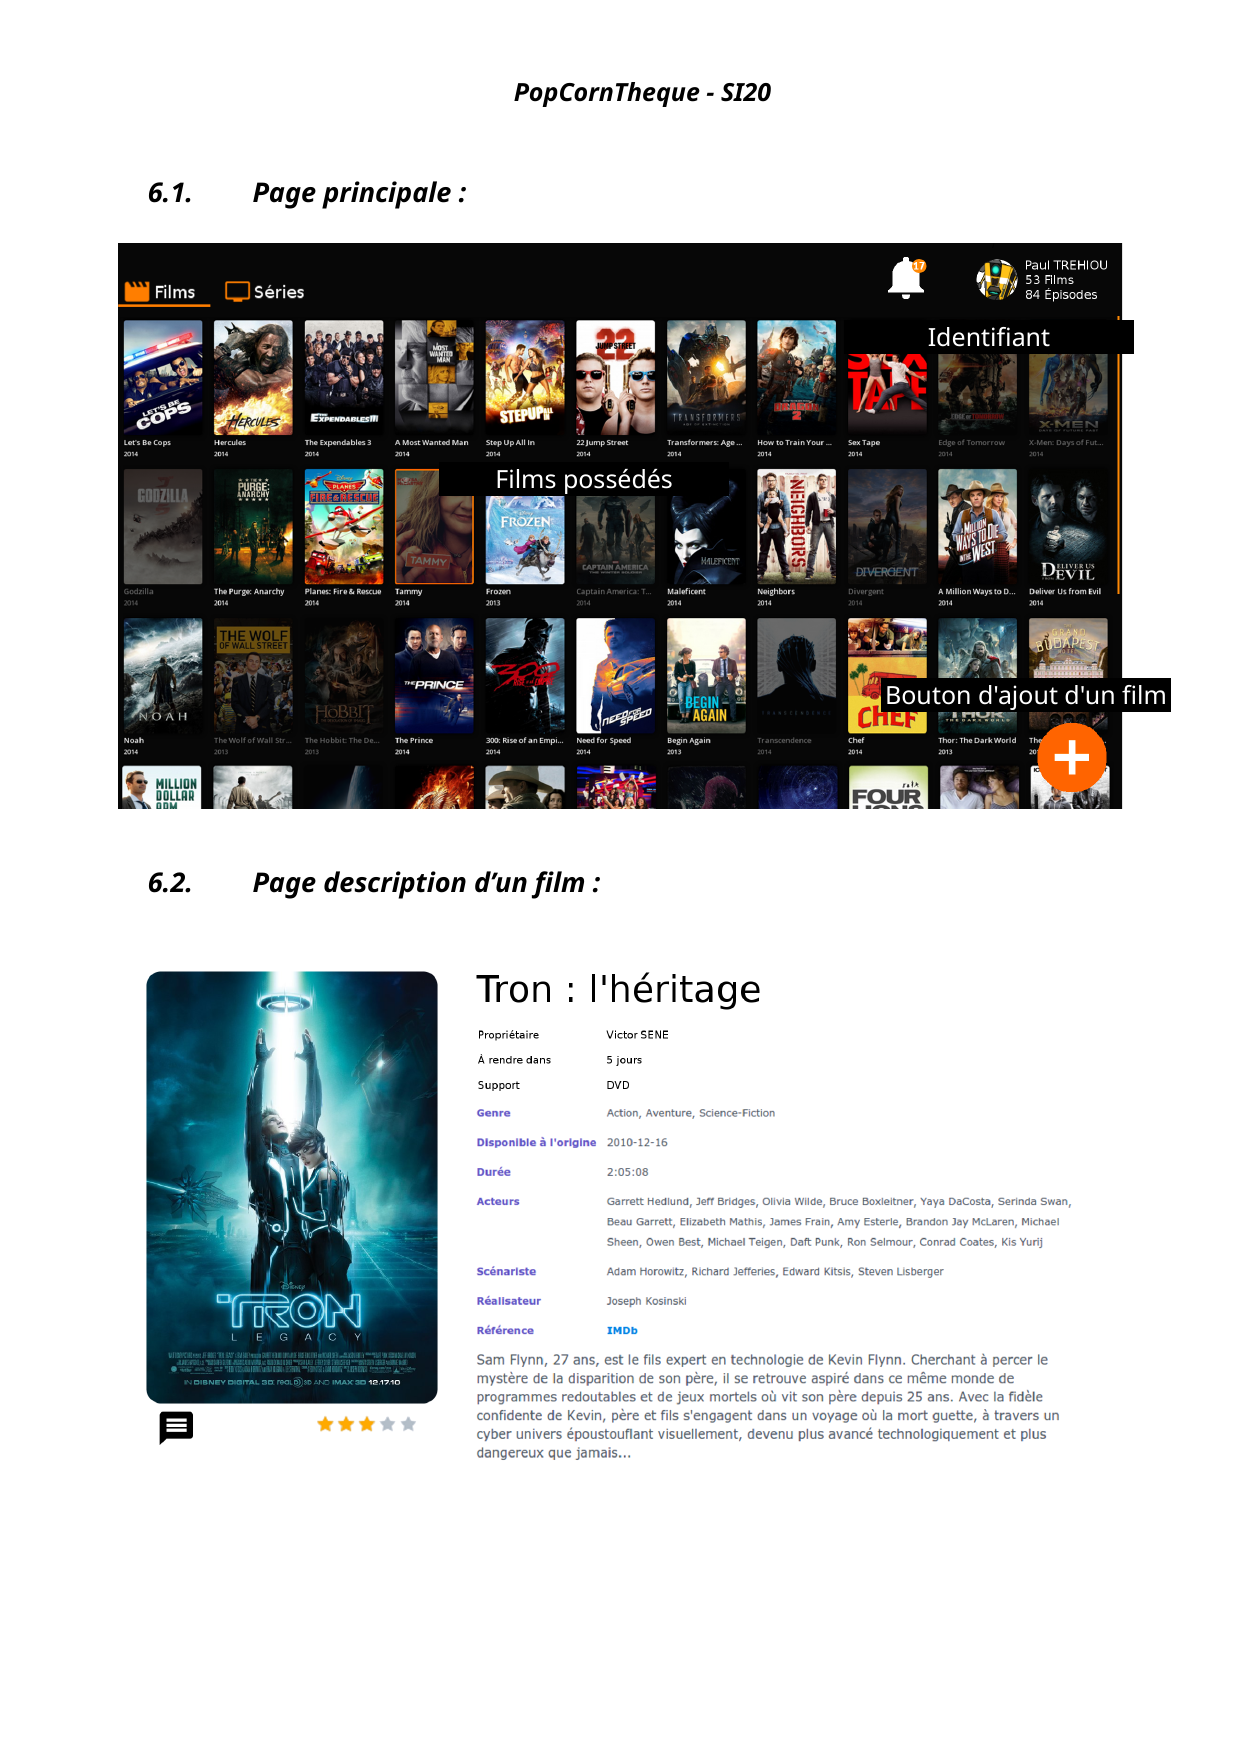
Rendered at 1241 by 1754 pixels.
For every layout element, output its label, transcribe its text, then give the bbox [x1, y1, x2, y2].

subtitle Page description d’un film : [148, 863, 1122, 900]
picture [118, 934, 1123, 1500]
text Bouton d'ajout d'un film [881, 678, 1171, 712]
text Films possédés [439, 462, 729, 496]
picture [118, 243, 1123, 809]
subtitle Page principale : [148, 173, 1122, 210]
text Identifiant [844, 320, 1134, 354]
